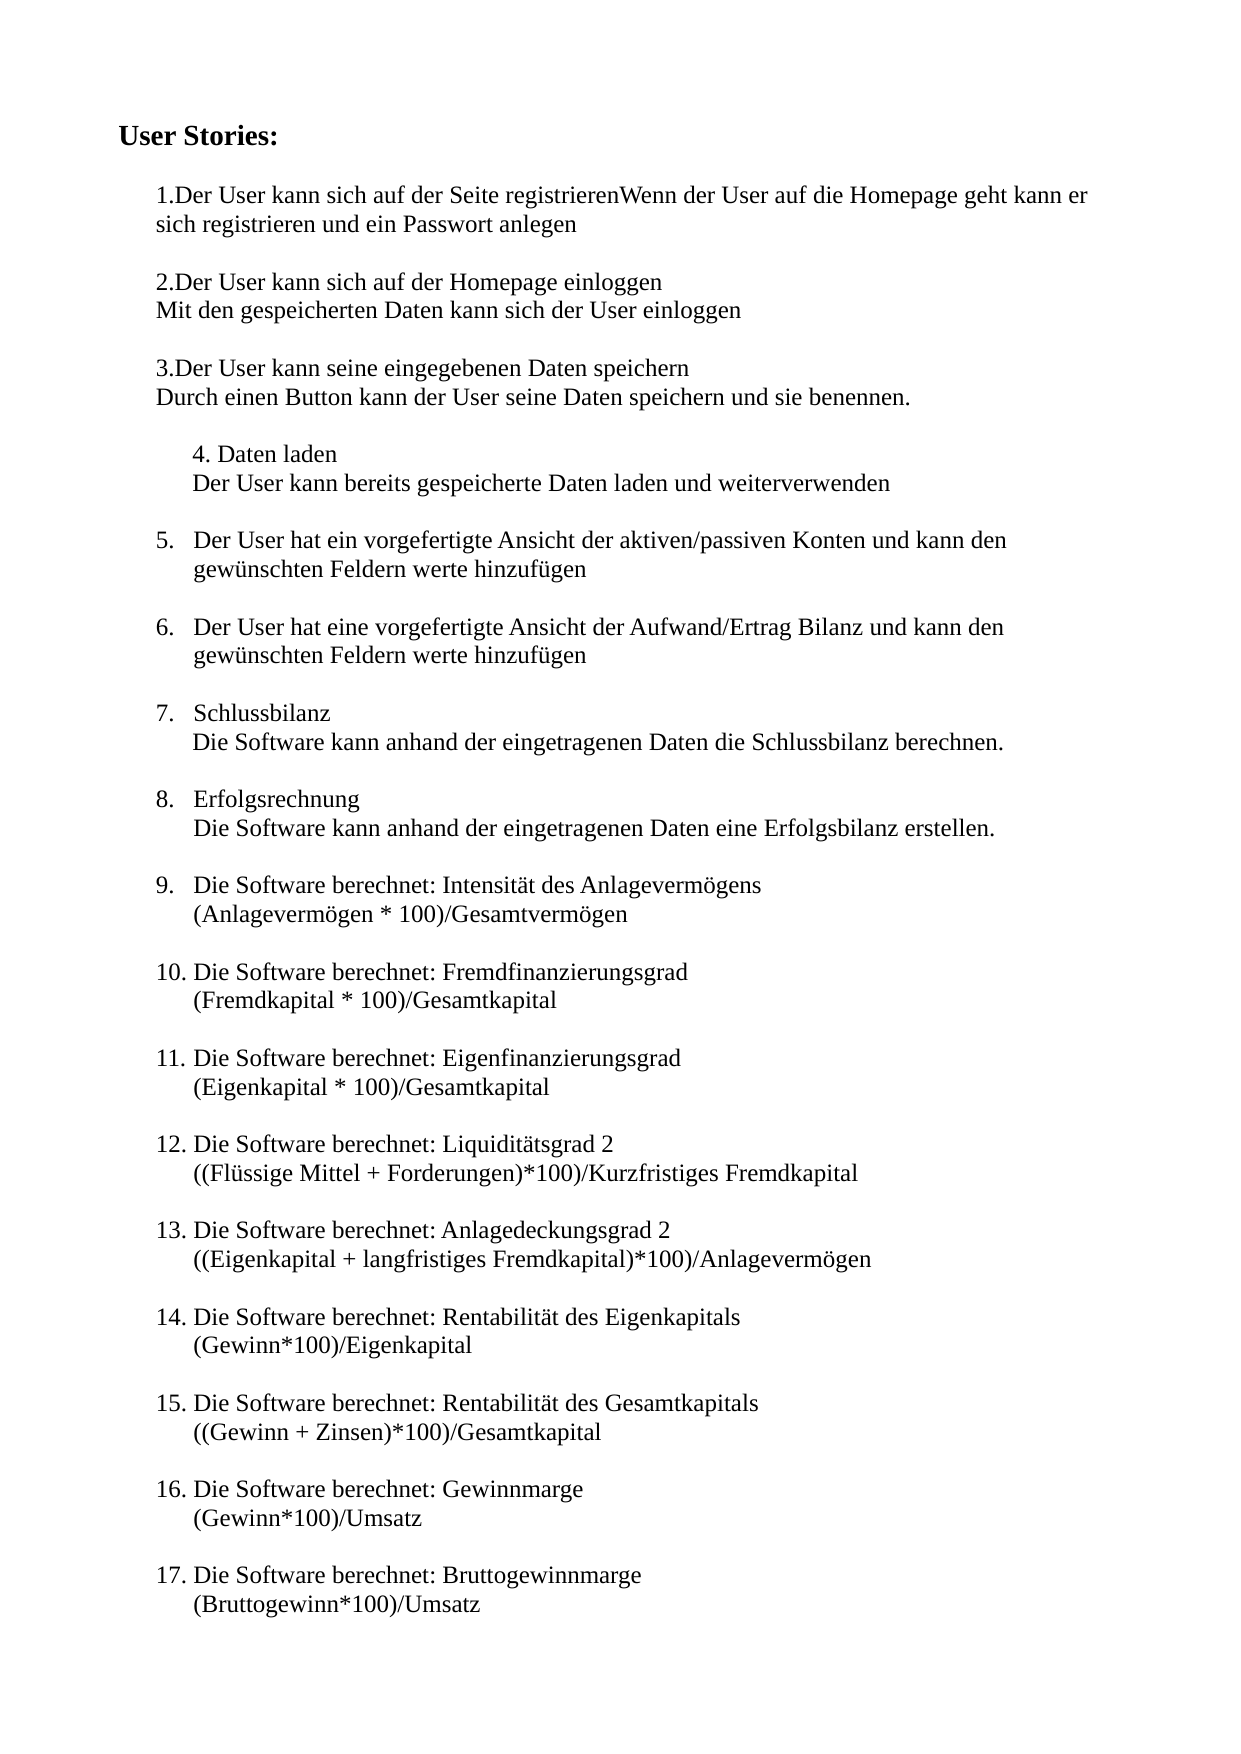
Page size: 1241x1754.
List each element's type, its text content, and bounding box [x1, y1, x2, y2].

list ((Eigenkapital + langfristiges Fremdkapital)*100)/Anlagevermögen [156, 1244, 1122, 1273]
list Die Software berechnet: Anlagedeckungsgrad 2 [156, 1215, 1122, 1244]
list Die Software berechnet: Liquiditätsgrad 2 [156, 1129, 1122, 1158]
list Erfolgsrechnung [156, 784, 1122, 813]
list ((Flüssige Mittel + Forderungen)*100)/Kurzfristiges Fremdkapital [156, 1158, 1122, 1187]
list Der User kann sich auf der Homepage einloggen [118, 267, 1122, 295]
list (Fremdkapital * 100)/Gesamtkapital [156, 985, 1122, 1014]
list Mit den gespeicherten Daten kann sich der User einloggen [118, 295, 1122, 324]
list (Eigenkapital * 100)/Gesamtkapital [156, 1072, 1122, 1100]
list ((Gewinn + Zinsen)*100)/Gesamtkapital [156, 1417, 1122, 1445]
list Der User hat ein vorgefertigte Ansicht der aktiven/passiven Konten und kann den gewünschten Feldern werte hinzufügen [156, 525, 1122, 583]
list Durch einen Button kann der User seine Daten speichern und sie benennen. [118, 382, 1122, 410]
list Die Software berechnet: Intensität des Anlagevermögens [156, 870, 1122, 899]
list Die Software berechnet: Bruttogewinnmarge [156, 1560, 1122, 1589]
list Die Software berechnet: Rentabilität des Eigenkapitals [156, 1302, 1122, 1330]
list Die Software berechnet: Eigenfinanzierungsgrad [156, 1043, 1122, 1072]
text Die Software kann anhand der eingetragenen Daten die Schlussbilanz berechnen. [118, 727, 1122, 755]
text Der User kann bereits gespeicherte Daten laden und weiterverwenden [118, 468, 1122, 497]
list Die Software berechnet: Rentabilität des Gesamtkapitals [156, 1388, 1122, 1417]
list Die Software berechnet: Fremdfinanzierungsgrad [156, 957, 1122, 985]
list Der User kann sich auf der Seite registrierenWenn der User auf die Homepage geht kann er sich registrieren und ein Passwort anlegen [118, 180, 1122, 238]
list Der User kann seine eingegebenen Daten speichern [118, 353, 1122, 382]
list Der User hat eine vorgefertigte Ansicht der Aufwand/Ertrag Bilanz und kann den gewünschten Feldern werte hinzufügen [156, 612, 1122, 669]
list Die Software berechnet: Gewinnmarge [156, 1474, 1122, 1503]
list (Gewinn*100)/Eigenkapital [156, 1330, 1122, 1359]
text User Stories: [118, 118, 1122, 152]
text 4. Daten laden [118, 439, 1122, 468]
list Die Software kann anhand der eingetragenen Daten eine Erfolgsbilanz erstellen. [156, 813, 1122, 842]
list (Anlagevermögen * 100)/Gesamtvermögen [156, 899, 1122, 928]
list (Bruttogewinn*100)/Umsatz [156, 1589, 1122, 1618]
list Schlussbilanz [156, 698, 1122, 727]
list (Gewinn*100)/Umsatz [156, 1503, 1122, 1532]
